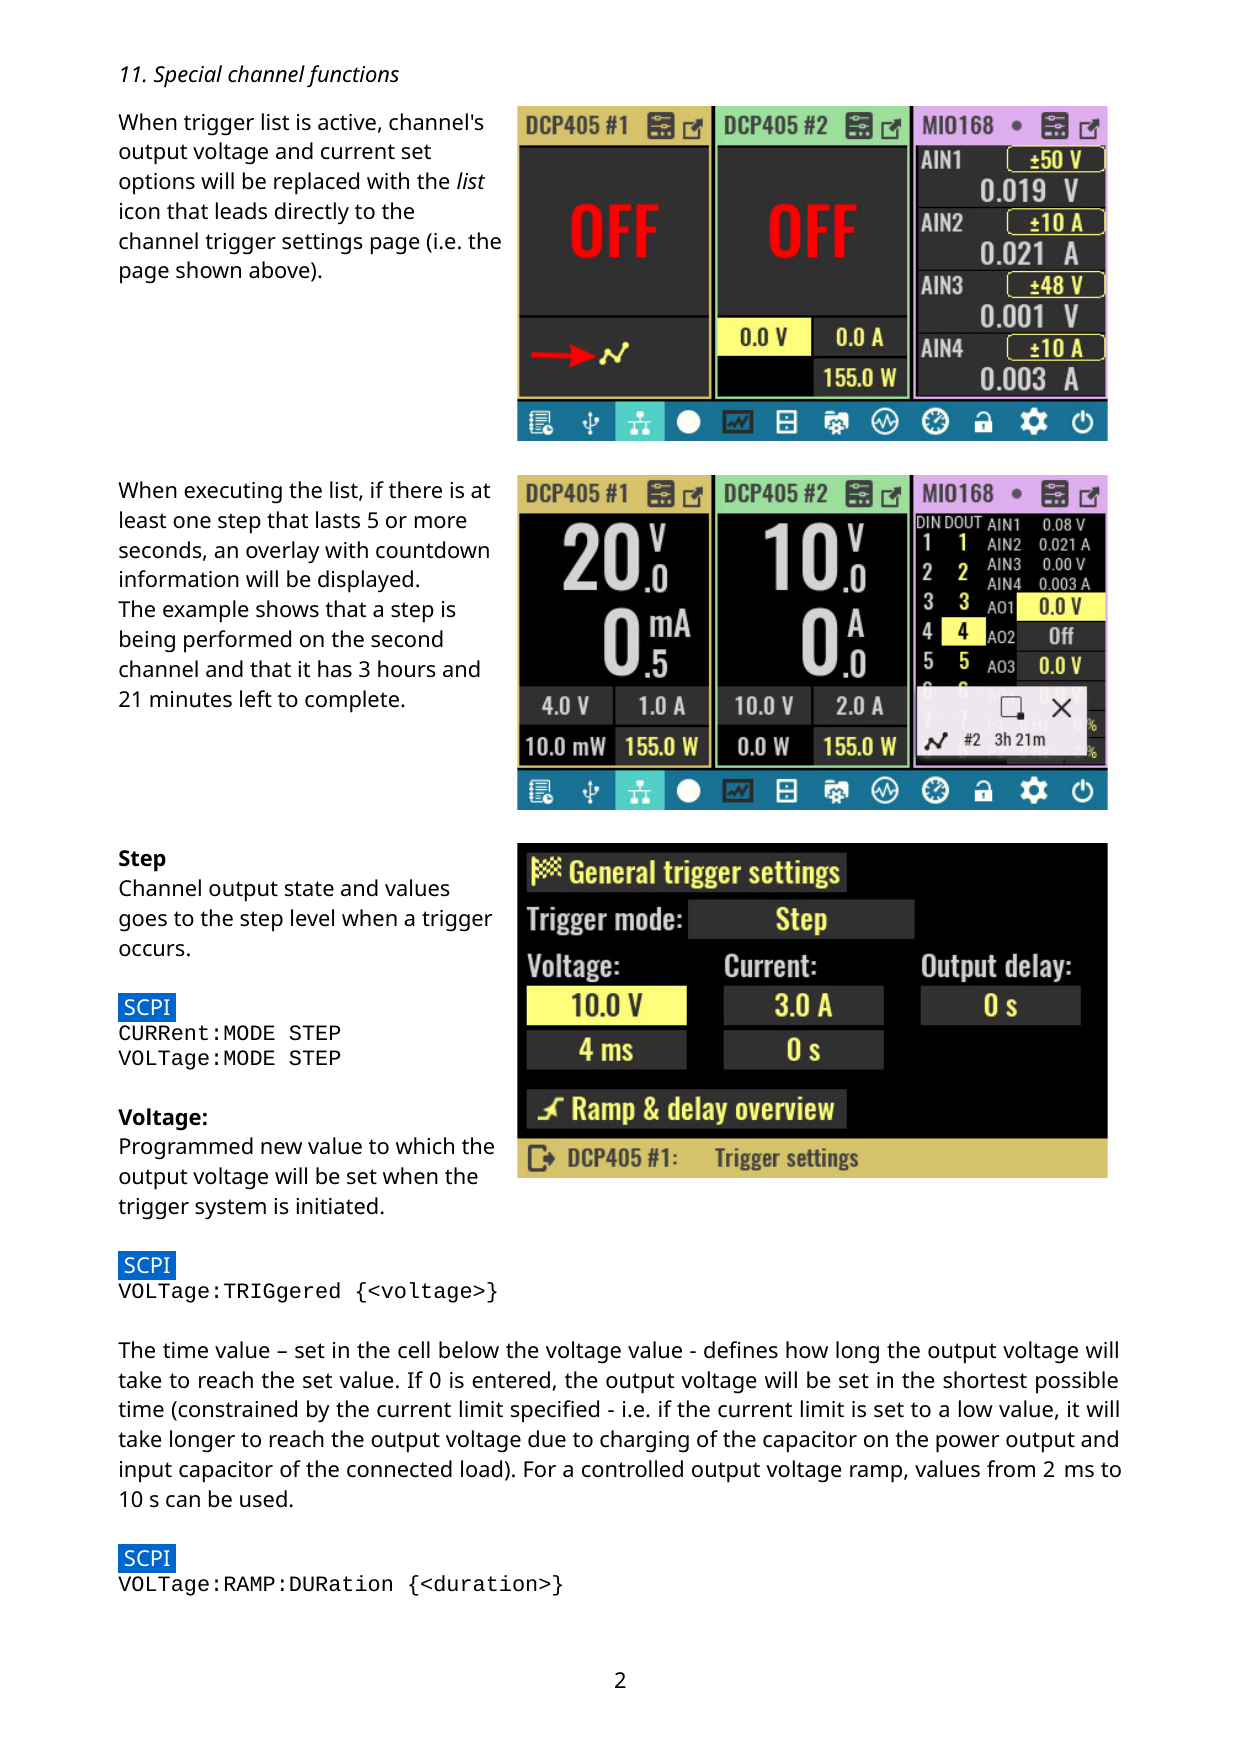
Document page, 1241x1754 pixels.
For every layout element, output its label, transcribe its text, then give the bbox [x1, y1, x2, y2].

text VOLTage:TRIGgered {<voltage>} [118, 1280, 1122, 1305]
text The time value – set in the cell below the voltage value - defines how long the output voltage will take to reach the set value. If 0 is entered, the output voltage will be set in the shortest possible time (constrained by the current limit specified - i.e. if the current limit is set to a low value, it will take longer to reach the output voltage due to charging of the capacitor on the power output and input capacitor of the connected load). For a controlled output voltage ramp, values from 2 ms to 10 s can be used. [118, 1335, 1122, 1514]
table_header [502, 475, 1123, 826]
text VOLTage:RAMP:DURation {<duration>} [118, 1573, 1122, 1598]
text SCPI [118, 1543, 1122, 1573]
table_header [502, 844, 1123, 1251]
picture [517, 843, 1108, 1178]
table_header Step Channel output state and values goes to the step level when a trigger occurs. SCPI CURRent:MODE STEP VOLTage:MODE STEP Voltage: Programmed new value to which the output voltage will be set when the trigger system is initiated. [118, 844, 502, 1251]
table_header When executing the list, if there is at least one step that lasts 5 or more seconds, an overlay with countdown information will be displayed. The example shows that a step is being performed on the second channel and that it has 3 hours and 21 minutes left to complete. [118, 475, 502, 826]
picture [517, 106, 1108, 441]
picture [517, 475, 1108, 810]
table_header [502, 107, 1123, 458]
text SCPI [118, 1251, 1122, 1280]
table_header When trigger list is active, channel's output voltage and current set options will be replaced with the list icon that leads directly to the channel trigger settings page (i.e. the page shown above). [118, 107, 502, 458]
